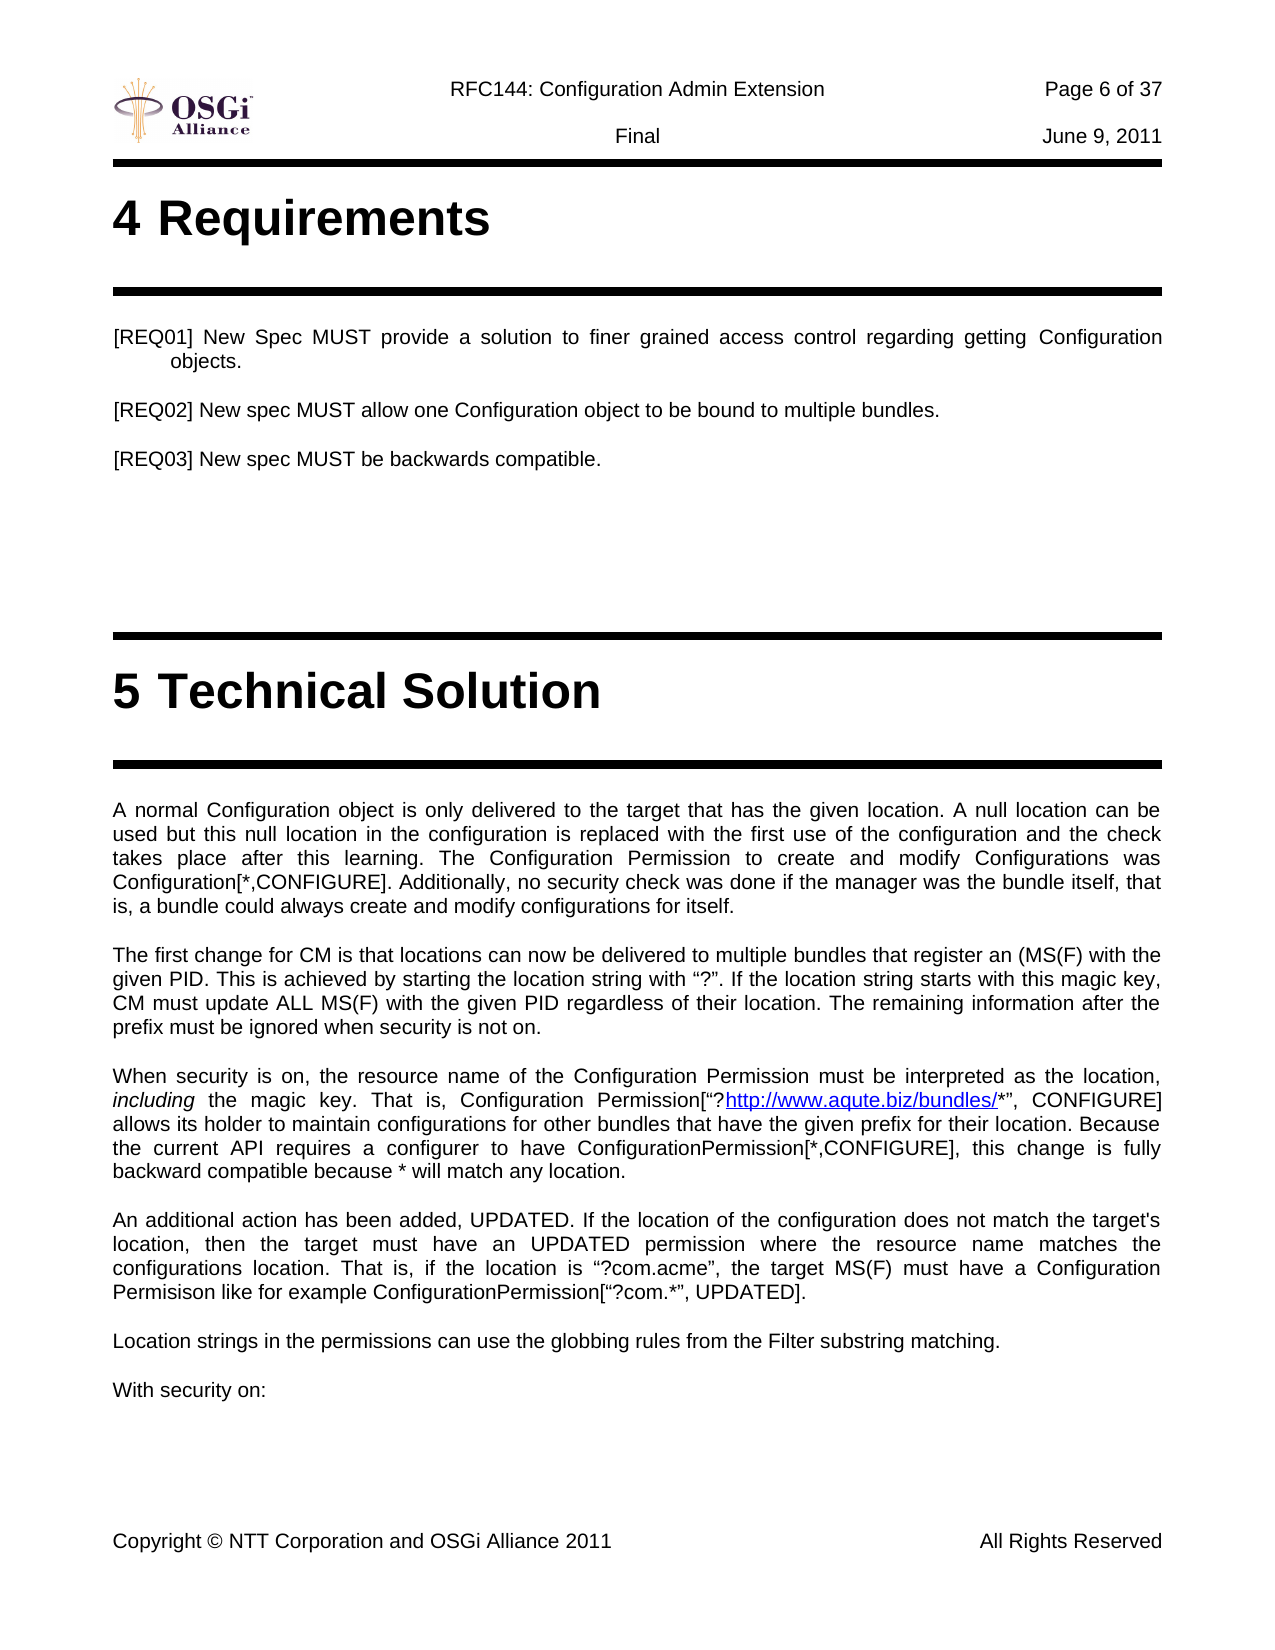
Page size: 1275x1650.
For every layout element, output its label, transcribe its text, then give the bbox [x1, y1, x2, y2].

text [REQ03] New spec MUST be backwards compatible. [113, 447, 1162, 471]
text A normal Configuration object is only delivered to the target that has the given location. A null location can be used but this null location in the configuration is replaced with the first use of the configuration and the check takes place after this learning. The Configuration Permission to create and modify Configurations was Configuration[*,CONFIGURE]. Additionally, no security check was done if the manager was the bundle itself, that is, a bundle could always create and modify configurations for itself. [112, 798, 1162, 918]
subtitle Technical Solution [112, 633, 1162, 769]
text An additional action has been added, UPDATED. If the location of the configuration does not match the target's location, then the target must have an UPDATED permission where the resource name matches the configurations location. That is, if the location is “?com.acme”, the target MS(F) must have a Configuration Permisison like for example ConfigurationPermission[“?com.*”, UPDATED]. [112, 1208, 1162, 1304]
text When security is on, the resource name of the Configuration Permission must be interpreted as the location, including the magic key. That is, Configuration Permission[“?http://www.aqute.biz/bundles/*”, CONFIGURE] allows its holder to maintain configurations for other bundles that have the given prefix for their location. Because the current API requires a configurer to have ConfigurationPermission[*,CONFIGURE], this change is fully backward compatible because * will match any location. [112, 1063, 1162, 1183]
text With security on: [112, 1378, 1162, 1402]
text [REQ01] New Spec MUST provide a solution to finer grained access control regarding getting Configuration objects. [113, 325, 1162, 373]
text The first change for CM is that locations can now be delivered to multiple bundles that register an (MS(F) with the given PID. This is achieved by starting the location string with “?”. If the location string starts with this magic key, CM must update ALL MS(F) with the given PID regardless of their location. The remaining information after the prefix must be ignored when security is not on. [112, 943, 1162, 1038]
picture [114, 78, 254, 143]
text Location strings in the permissions can use the globbing rules from the Filter substring matching. [112, 1329, 1162, 1353]
subtitle Requirements [112, 160, 1162, 296]
text [REQ02] New spec MUST allow one Configuration object to be bound to multiple bundles. [113, 398, 1162, 422]
